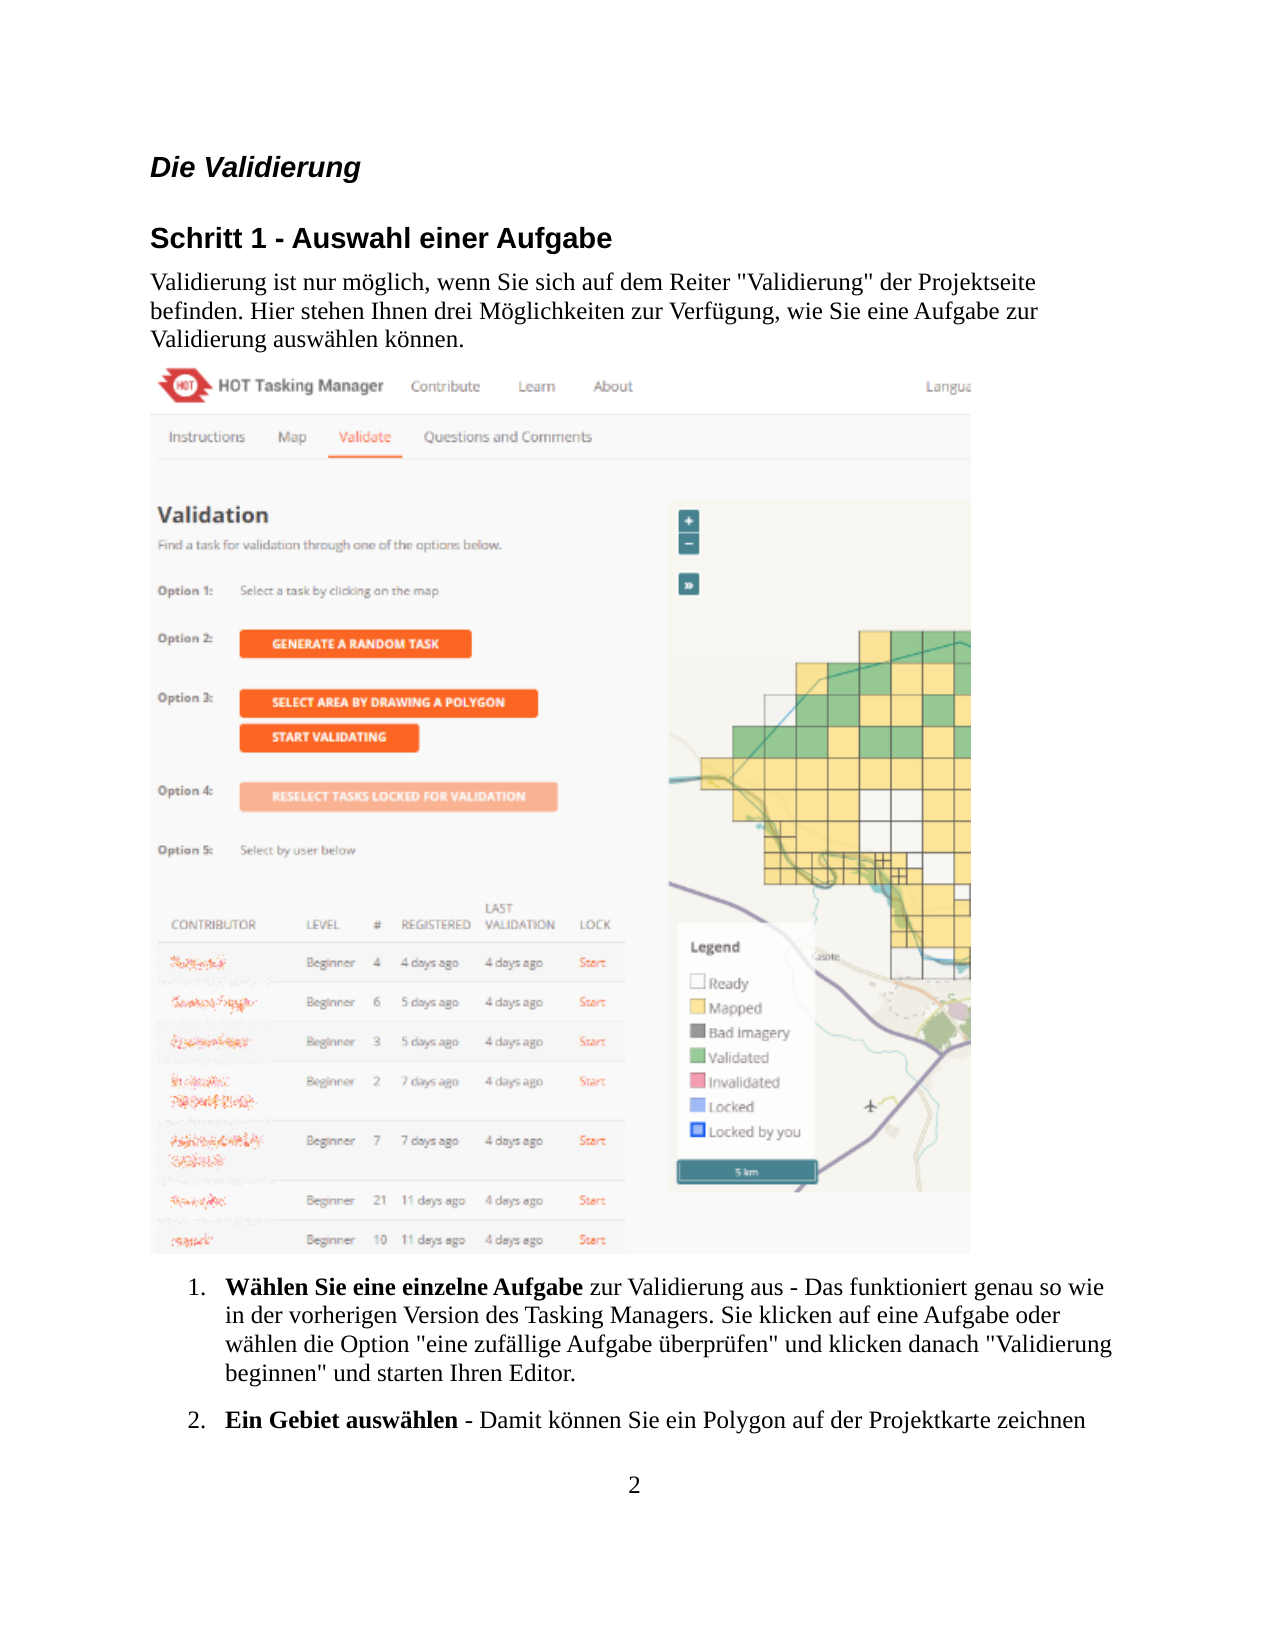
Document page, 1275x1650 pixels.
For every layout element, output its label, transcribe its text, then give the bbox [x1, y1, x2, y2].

list Wählen Sie eine einzelne Aufgabe zur Validierung aus - Das funktioniert genau so wie in der vorherigen Version des Tasking Managers. Sie klicken auf eine Aufgabe oder wählen die Option "eine zufällige Aufgabe überprüfen" und klicken danach "Validierung beginnen" und starten Ihren Editor. [187, 1272, 1125, 1387]
picture [150, 362, 971, 1254]
list Ein Gebiet auswählen - Damit können Sie ein Polygon auf der Projektkarte zeichnen [187, 1405, 1125, 1433]
subtitle Die Validierung [150, 150, 1125, 183]
subtitle Schritt 1 - Auswahl einer Aufgabe [150, 221, 1125, 254]
text Validierung ist nur möglich, wenn Sie sich auf dem Reiter "Validierung" der Projektseite befinden. Hier stehen Ihnen drei Möglichkeiten zur Verfügung, wie Sie eine Aufgabe zur Validierung auswählen können. [150, 267, 1125, 353]
